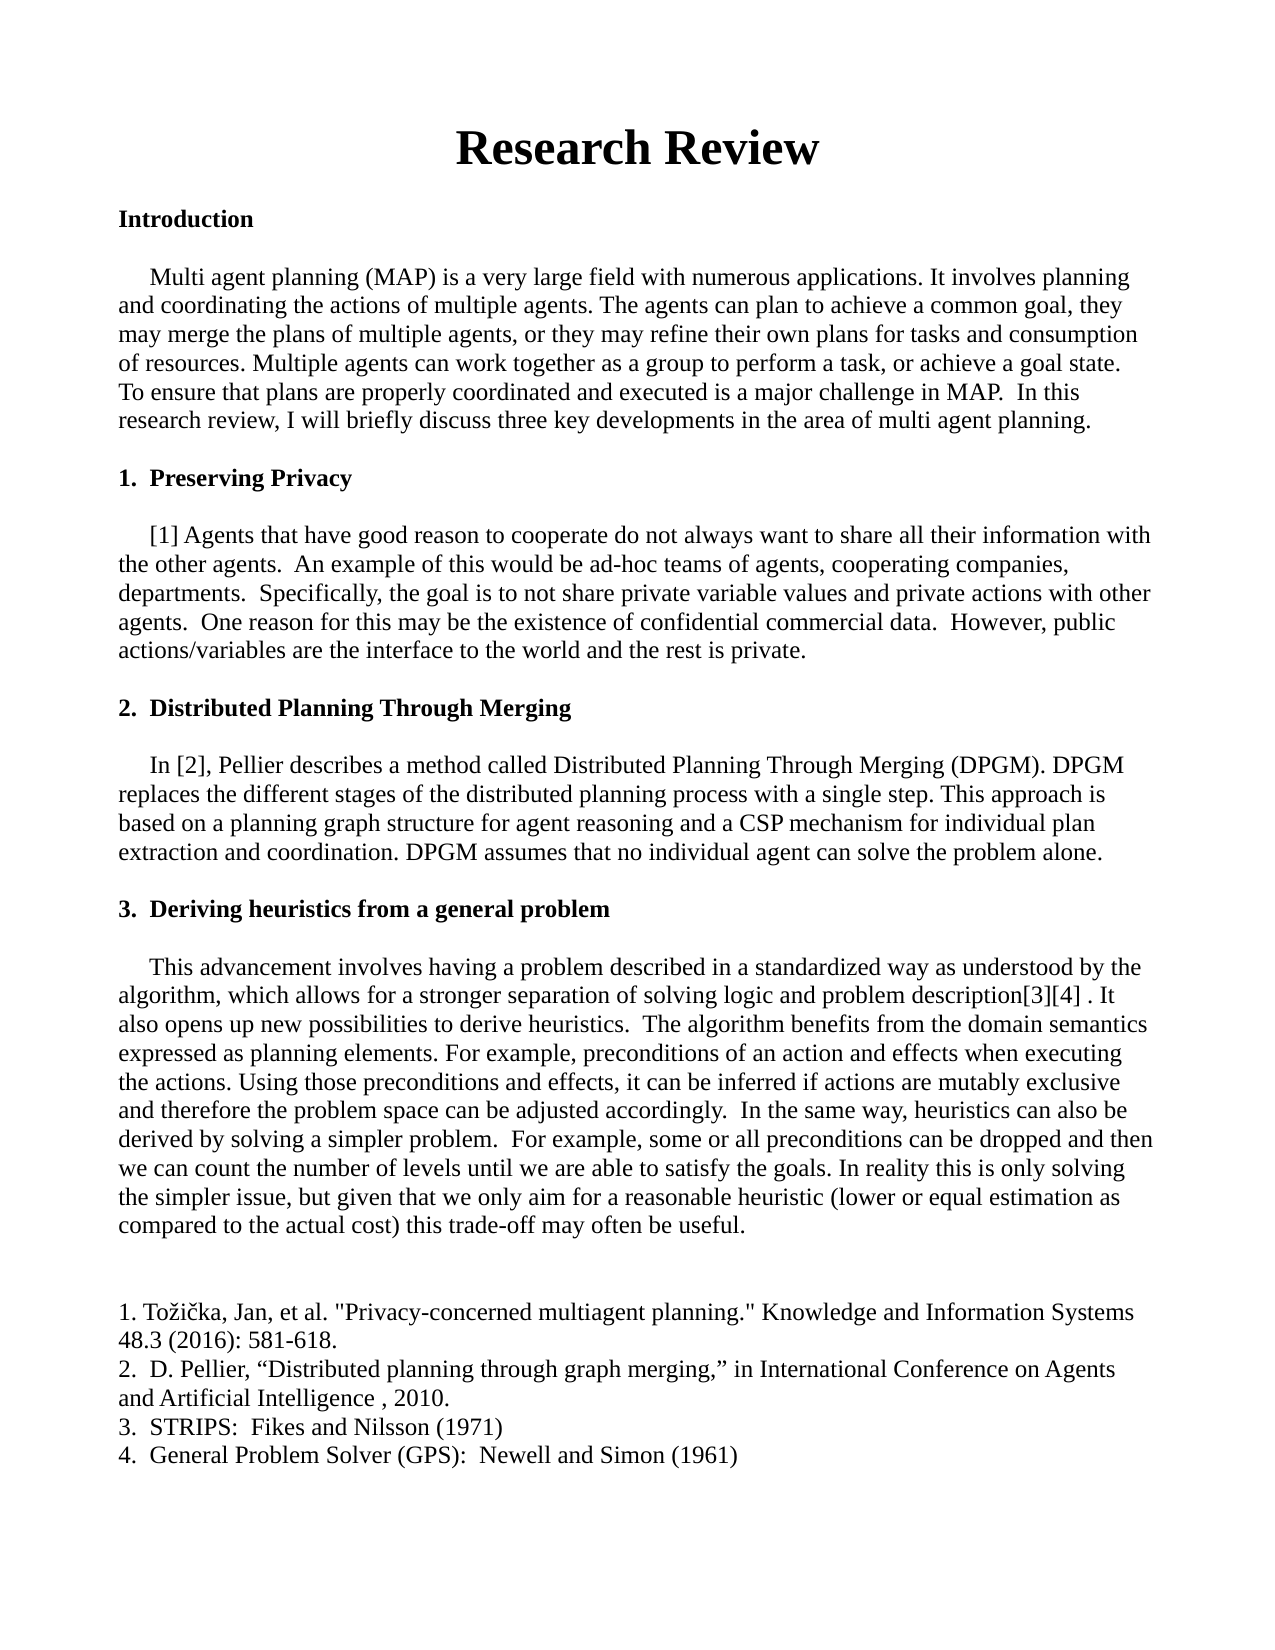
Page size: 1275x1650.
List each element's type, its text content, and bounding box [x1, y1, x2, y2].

text 2. Distributed Planning Through Merging [118, 693, 1157, 722]
text 4. General Problem Solver (GPS): Newell and Simon (1961) [118, 1441, 1157, 1469]
text This advancement involves having a problem described in a standardized way as understood by the algorithm, which allows for a stronger separation of solving logic and problem description[3][4] . It also opens up new possibilities to derive heuristics. The algorithm benefits from the domain semantics expressed as planning elements. For example, preconditions of an action and effects when executing the actions. Using those preconditions and effects, it can be inferred if actions are mutably exclusive and therefore the problem space can be adjusted accordingly. In the same way, heuristics can also be derived by solving a simpler problem. For example, some or all preconditions can be dropped and then we can count the number of levels until we are able to satisfy the goals. In reality this is only solving the simpler issue, but given that we only aim for a reasonable heuristic (lower or equal estimation as compared to the actual cost) this trade-off may often be useful. [118, 952, 1157, 1239]
text Multi agent planning (MAP) is a very large field with numerous applications. It involves planning and coordinating the actions of multiple agents. The agents can plan to achieve a common goal, they may merge the plans of multiple agents, or they may refine their own plans for tasks and consumption of resources. Multiple agents can work together as a group to perform a task, or achieve a goal state. To ensure that plans are properly coordinated and executed is a major challenge in MAP. In this research review, I will briefly discuss three key developments in the area of multi agent planning. [118, 262, 1157, 434]
text Introduction [118, 204, 1157, 233]
text Research Review [118, 118, 1157, 176]
text 3. Deriving heuristics from a general problem [118, 894, 1157, 923]
text 3. STRIPS: Fikes and Nilsson (1971) [118, 1412, 1157, 1441]
text In [2], Pellier describes a method called Distributed Planning Through Merging (DPGM). DPGM replaces the different stages of the distributed planning process with a single step. This approach is based on a planning graph structure for agent reasoning and a CSP mechanism for individual plan extraction and coordination. DPGM assumes that no individual agent can solve the problem alone. [118, 751, 1157, 866]
text 1. Tožička, Jan, et al. "Privacy-concerned multiagent planning." Knowledge and Information Systems 48.3 (2016): 581-618. [118, 1297, 1157, 1354]
text [1] Agents that have good reason to cooperate do not always want to share all their information with the other agents. An example of this would be ad-hoc teams of agents, cooperating companies, departments. Specifically, the goal is to not share private variable values and private actions with other agents. One reason for this may be the existence of confidential commercial data. However, public actions/variables are the interface to the world and the rest is private. [118, 521, 1157, 664]
text 1. Preserving Privacy [118, 463, 1157, 492]
text 2. D. Pellier, “Distributed planning through graph merging,” in International Conference on Agents and Artificial Intelligence , 2010. [118, 1354, 1157, 1412]
